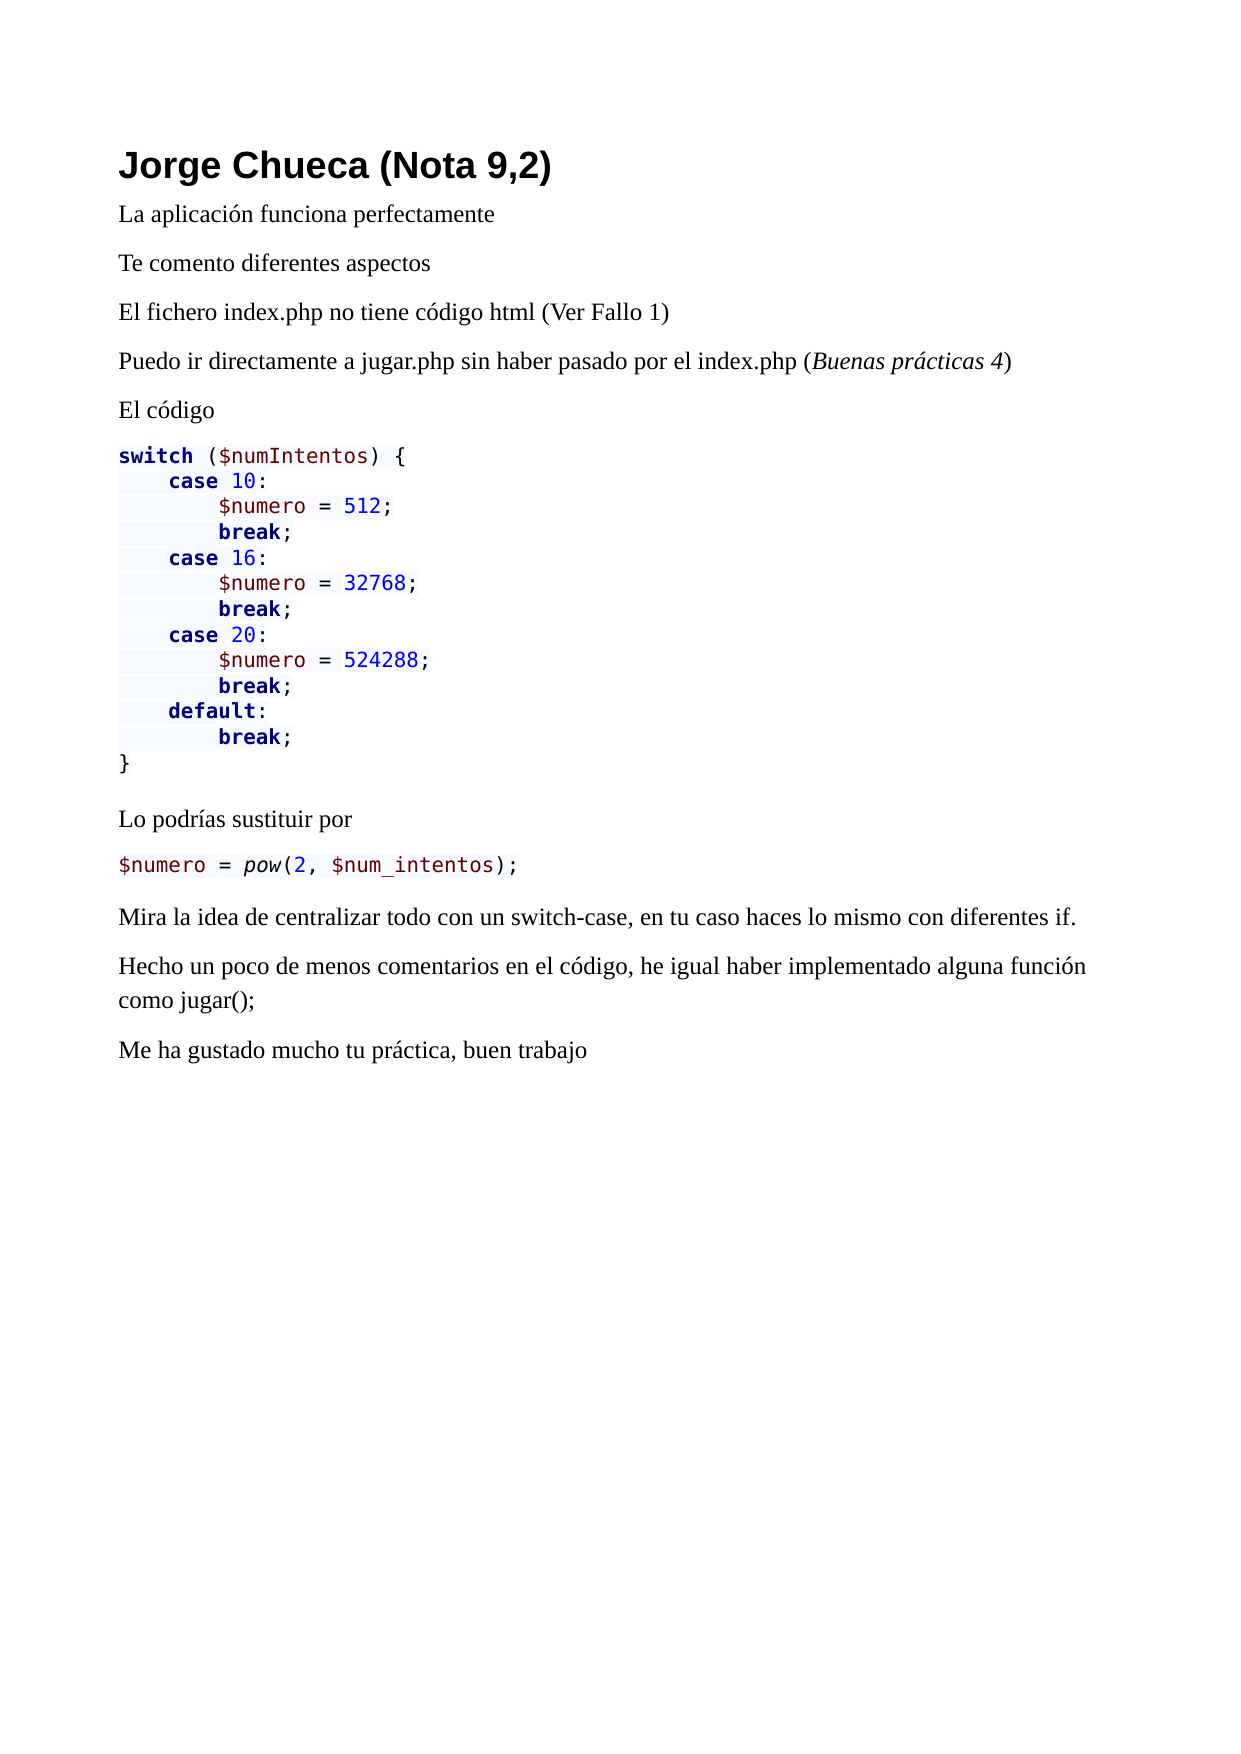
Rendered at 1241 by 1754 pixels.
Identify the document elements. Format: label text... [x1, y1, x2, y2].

text break; [118, 725, 1122, 751]
text Me ha gustado mucho tu práctica, buen trabajo [118, 1035, 1122, 1063]
text switch ($numIntentos) { [118, 444, 1122, 469]
text break; [118, 674, 1122, 699]
text } [118, 751, 1122, 775]
text default: [118, 699, 1122, 725]
subtitle Jorge Chueca (Nota 9,2) [118, 143, 1122, 187]
text case 20: [118, 623, 1122, 648]
text Mira la idea de centralizar todo con un switch-case, en tu caso haces lo mismo con diferentes if. [118, 902, 1122, 931]
text $numero = pow(2, $num_intentos); [118, 853, 1122, 878]
text Puedo ir directamente a jugar.php sin haber pasado por el index.php (Buenas prácticas 4) [118, 346, 1122, 375]
text El código [118, 396, 1122, 424]
text Hecho un poco de menos comentarios en el código, he igual haber implementado alguna función como jugar(); [118, 951, 1122, 1014]
text $numero = 524288; [118, 648, 1122, 674]
text El fichero index.php no tiene código html (Ver Fallo 1) [118, 297, 1122, 326]
text Te comento diferentes aspectos [118, 248, 1122, 277]
text break; [118, 597, 1122, 623]
text Lo podrías sustituir por [118, 804, 1122, 833]
text case 16: [118, 546, 1122, 571]
text case 10: [118, 469, 1122, 494]
text $numero = 512; [118, 494, 1122, 520]
text $numero = 32768; [118, 571, 1122, 597]
text La aplicación funciona perfectamente [118, 199, 1122, 228]
text break; [118, 520, 1122, 546]
